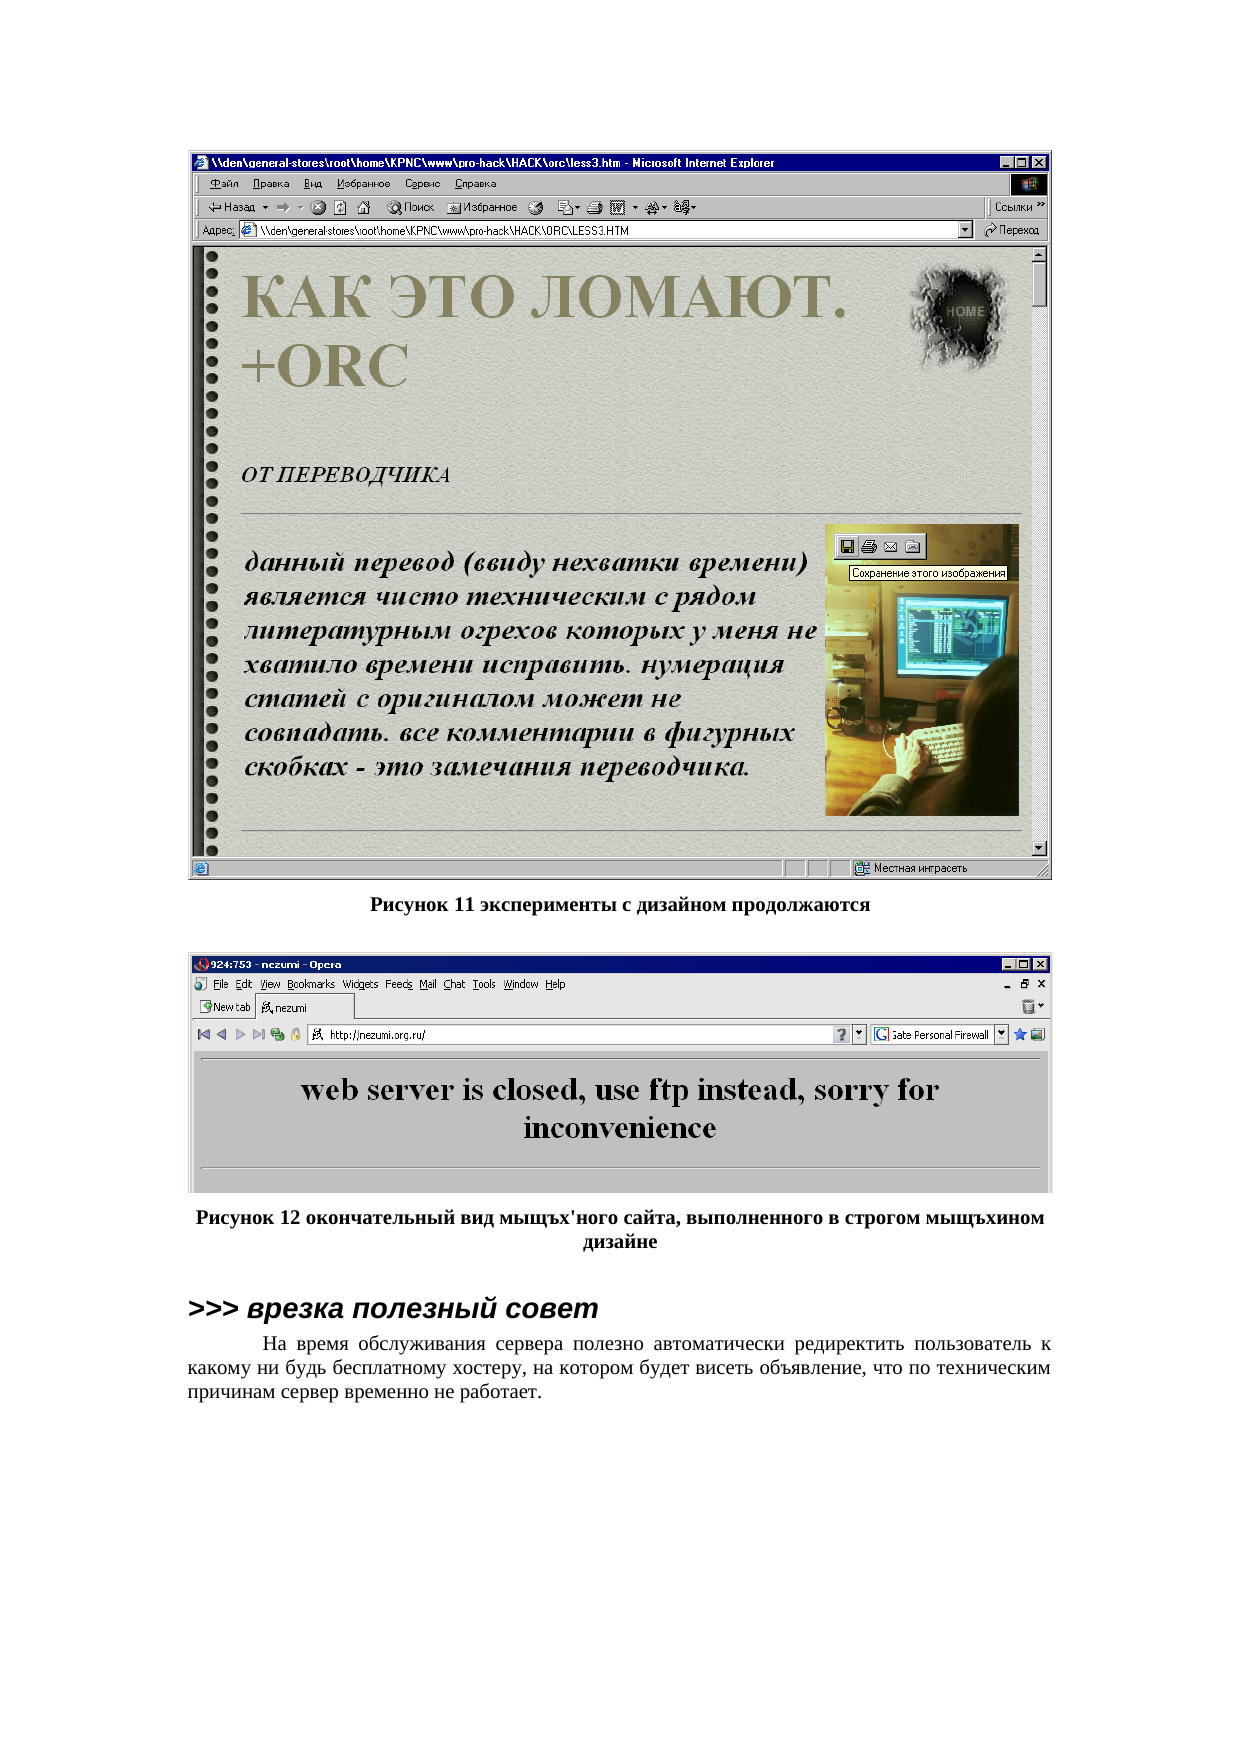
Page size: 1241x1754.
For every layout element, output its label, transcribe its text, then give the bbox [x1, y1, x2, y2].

text Рисунок 12 окончательный вид мыщъх'ного сайта, выполненного в строгом мыщъхином дизайне [187, 1205, 1053, 1253]
picture [188, 150, 1052, 880]
text Рисунок 11 эксперименты с дизайном продолжаются [187, 892, 1053, 916]
text На время обслуживания сервера полезно автоматически редиректить пользователь к какому ни будь бесплатному хостеру, на котором будет висеть объявление, что по техническим причинам сервер временно не работает. [187, 1331, 1053, 1403]
subtitle >>> врезка полезный совет [187, 1291, 1053, 1324]
picture [188, 952, 1053, 1193]
